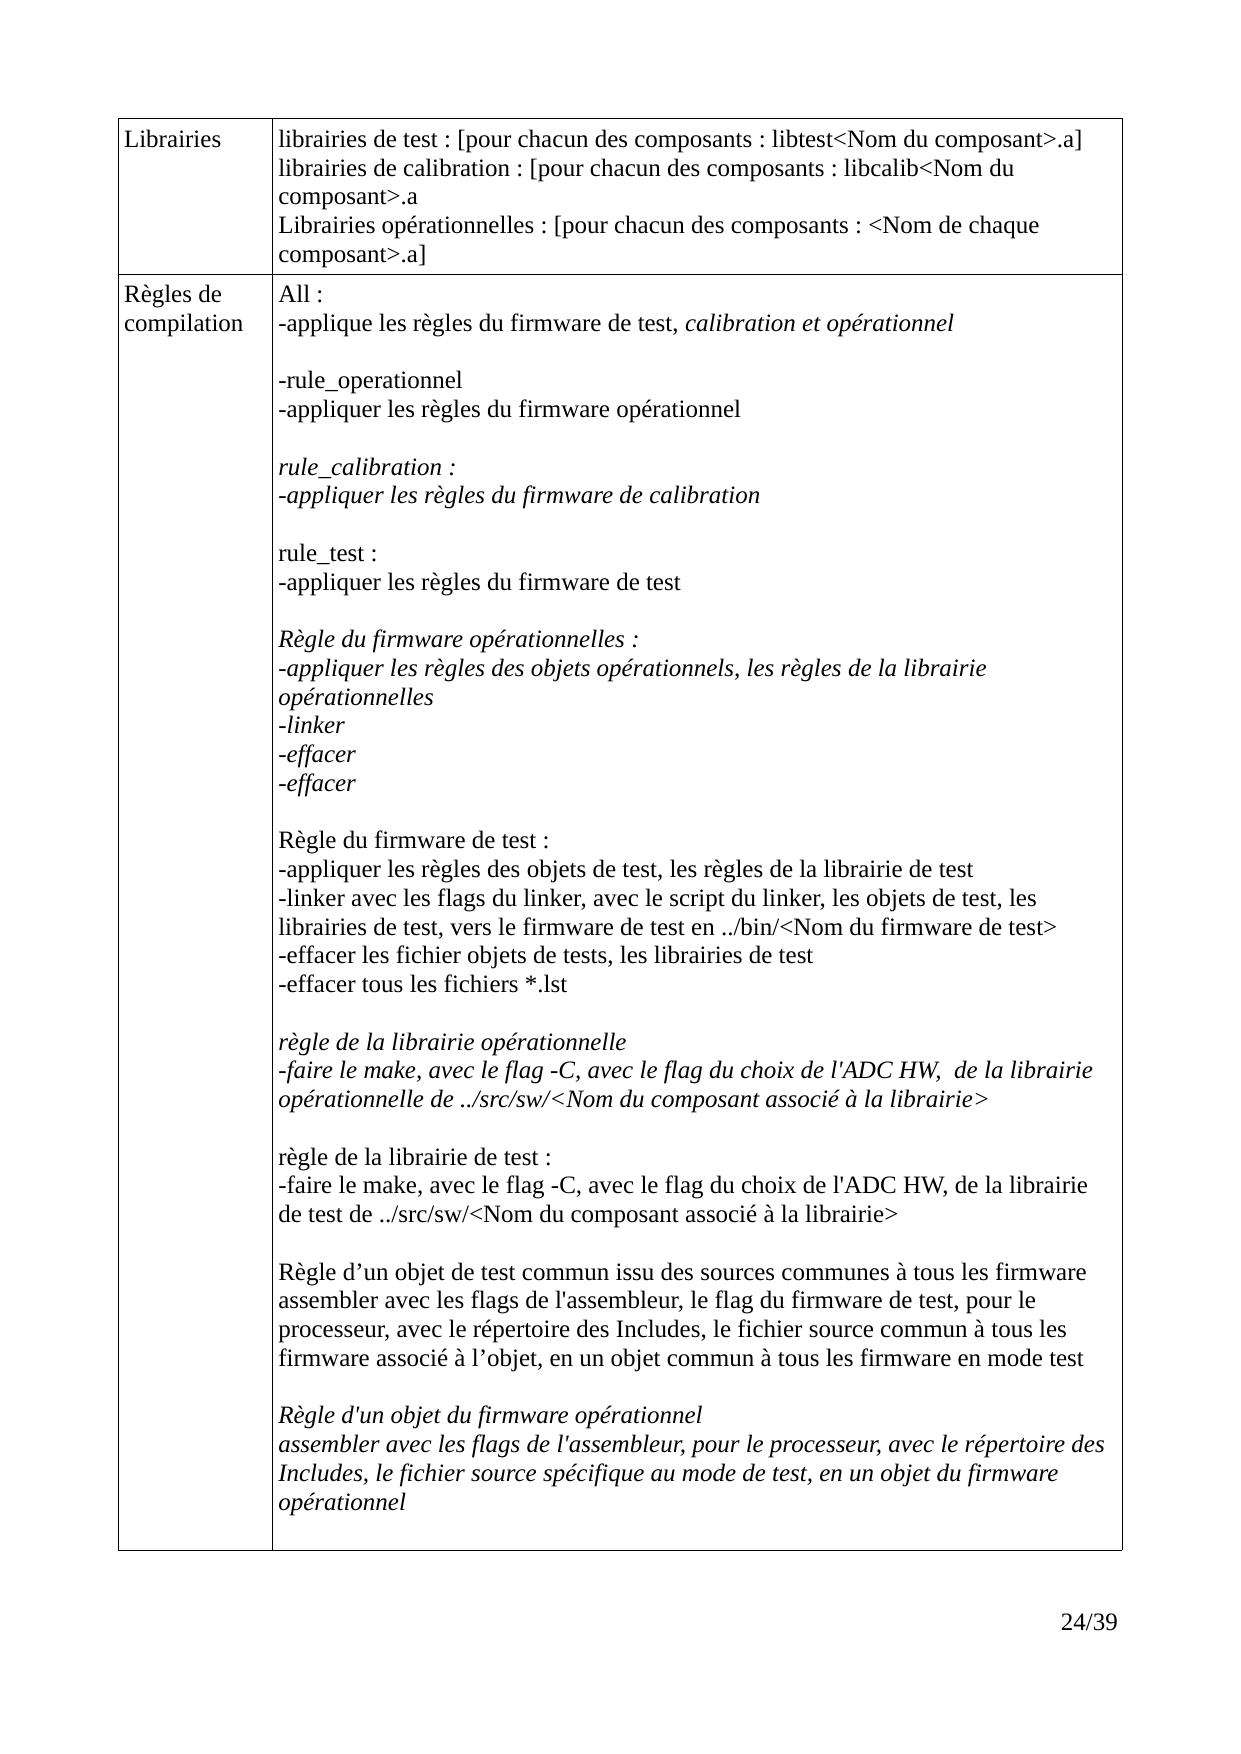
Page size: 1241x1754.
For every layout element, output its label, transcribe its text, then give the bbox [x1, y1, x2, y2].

table_cell librairies de test : [pour chacun des composants : libtest<Nom du composant>.a] librairies de calibration : [pour chacun des composants : libcalib<Nom du composant>.a Librairies opérationnelles : [pour chacun des composants : <Nom de chaque composant>.a] [273, 119, 1122, 273]
table_cell Règles de compilation [119, 275, 272, 1550]
table_cell Librairies [119, 119, 272, 273]
table_cell All : -applique les règles du firmware de test, calibration et opérationnel -rule_operationnel -appliquer les règles du firmware opérationnel rule_calibration : -appliquer les règles du firmware de calibration rule_test : -appliquer les règles du firmware de test Règle du firmware opérationnelles : -appliquer les règles des objets opérationnels, les règles de la librairie opérationnelles -linker -effacer -effacer Règle du firmware de test : -appliquer les règles des objets de test, les règles de la librairie de test -linker avec les flags du linker, avec le script du linker, les objets de test, les librairies de test, vers le firmware de test en ../bin/<Nom du firmware de test> -effacer les fichier objets de tests, les librairies de test -effacer tous les fichiers *.lst règle de la librairie opérationnelle -faire le make, avec le flag -C, avec le flag du choix de l'ADC HW, de la librairie opérationnelle de ../src/sw/<Nom du composant associé à la librairie> règle de la librairie de test : -faire le make, avec le flag -C, avec le flag du choix de l'ADC HW, de la librairie de test de ../src/sw/<Nom du composant associé à la librairie> Règle d’un objet de test commun issu des sources communes à tous les firmware assembler avec les flags de l'assembleur, le flag du firmware de test, pour le processeur, avec le répertoire des Includes, le fichier source commun à tous les firmware associé à l’objet, en un objet commun à tous les firmware en mode test Règle d'un objet du firmware opérationnel assembler avec les flags de l'assembleur, pour le processeur, avec le répertoire des Includes, le fichier source spécifique au mode de test, en un objet du firmware opérationnel [273, 275, 1122, 1550]
